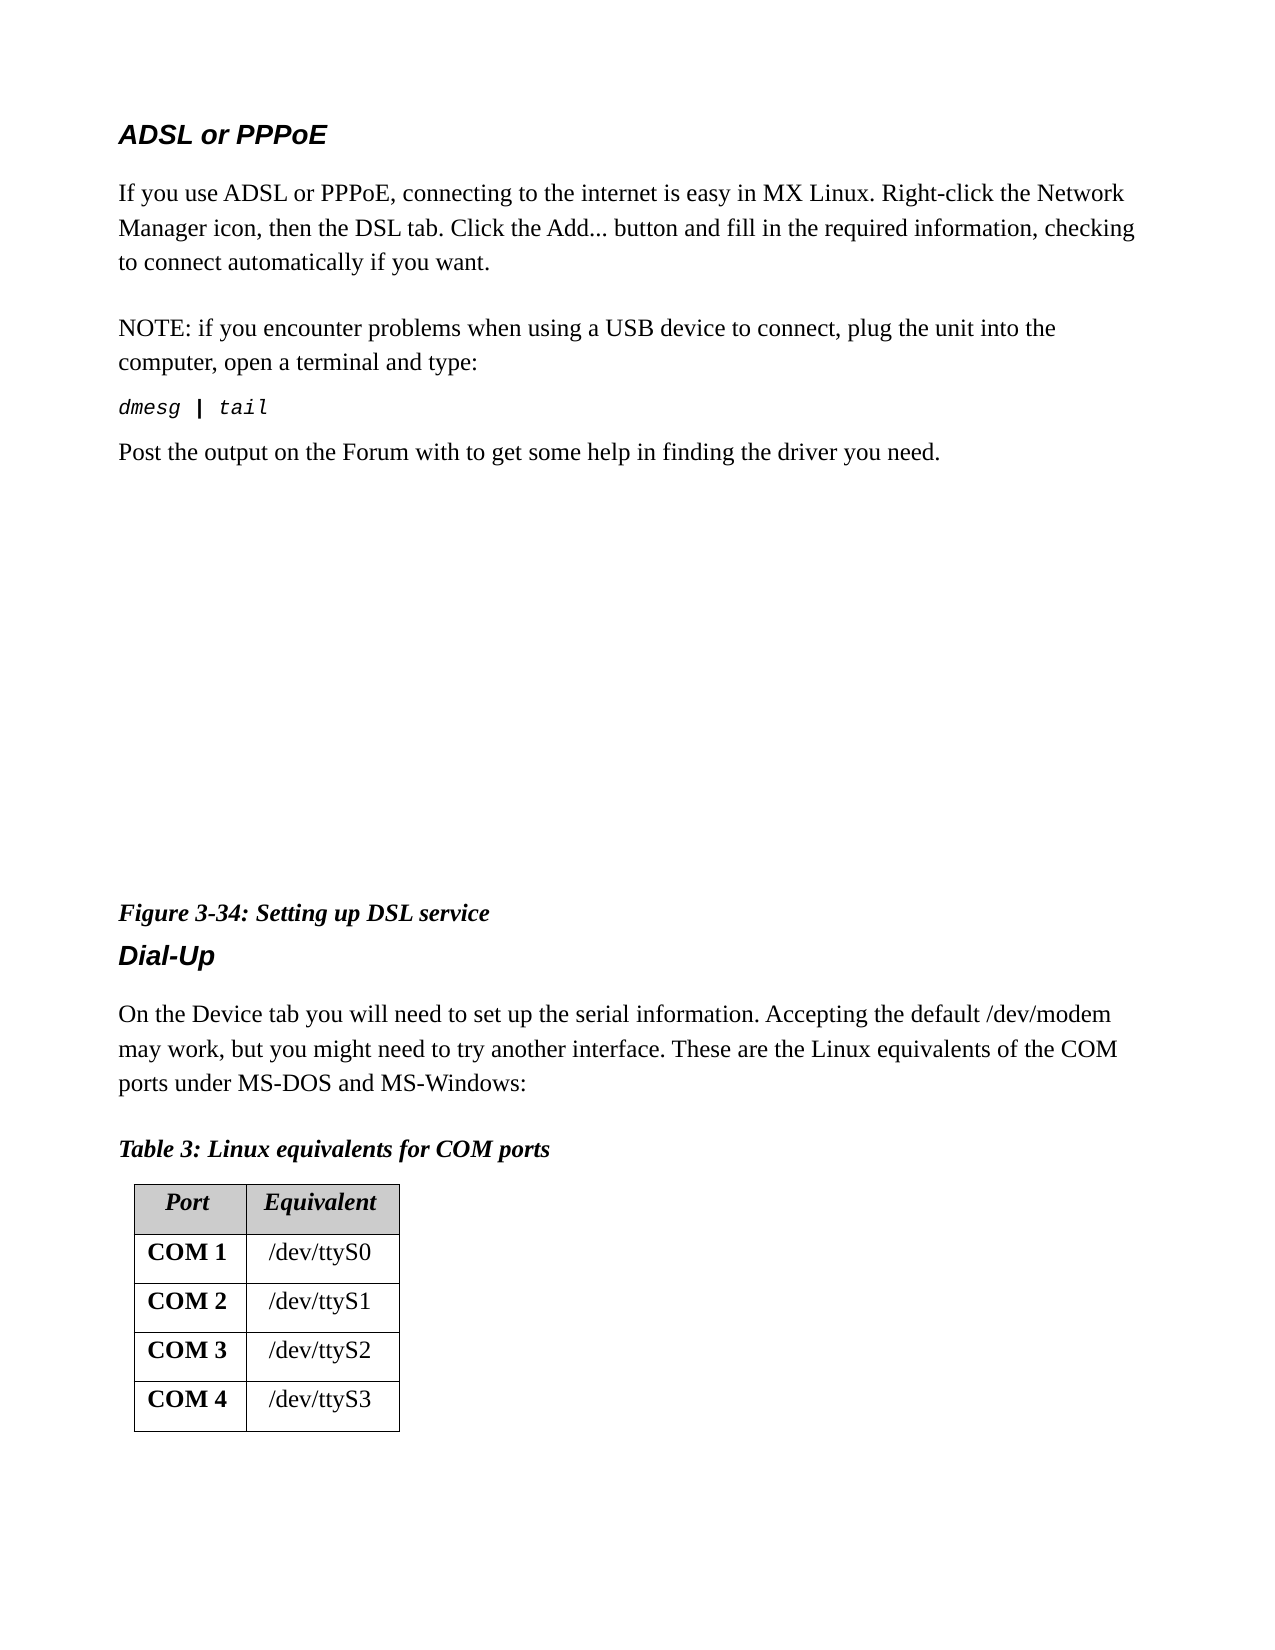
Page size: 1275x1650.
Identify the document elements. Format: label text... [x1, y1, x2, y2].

table_cell /dev/ttyS0 [247, 1235, 399, 1283]
subtitle Dial-Up [118, 939, 1157, 971]
text Post the output on the Forum with to get some help in finding the driver you need. [118, 437, 1157, 465]
table_cell COM 2 [135, 1284, 246, 1332]
table_cell COM 4 [135, 1382, 246, 1431]
text Table 3: Linux equivalents for COM ports [118, 1134, 1157, 1163]
table_header Port [135, 1185, 246, 1234]
text Figure 3-34: Setting up DSL service [118, 898, 1157, 927]
table_cell /dev/ttyS1 [247, 1284, 399, 1332]
subtitle ADSL or PPPoE [118, 118, 1157, 150]
table_cell /dev/ttyS2 [247, 1333, 399, 1381]
text If you use ADSL or PPPoE, connecting to the internet is easy in MX Linux. Right-click the Network Manager icon, then the DSL tab. Click the Add... button and fill in the required information, checking to connect automatically if you want. [118, 178, 1157, 276]
text On the Device tab you will need to set up the serial information. Accepting the default /dev/modem may work, but you might need to try another interface. These are the Linux equivalents of the COM ports under MS-DOS and MS-Windows: [118, 999, 1157, 1097]
table_cell COM 3 [135, 1333, 246, 1381]
text dmesg | tail [118, 397, 1157, 421]
table_cell /dev/ttyS3 [247, 1382, 399, 1431]
table_cell COM 1 [135, 1235, 246, 1283]
table_header Equivalent [247, 1185, 399, 1234]
text NOTE: if you encounter problems when using a USB device to connect, plug the unit into the computer, open a terminal and type: [118, 313, 1157, 376]
